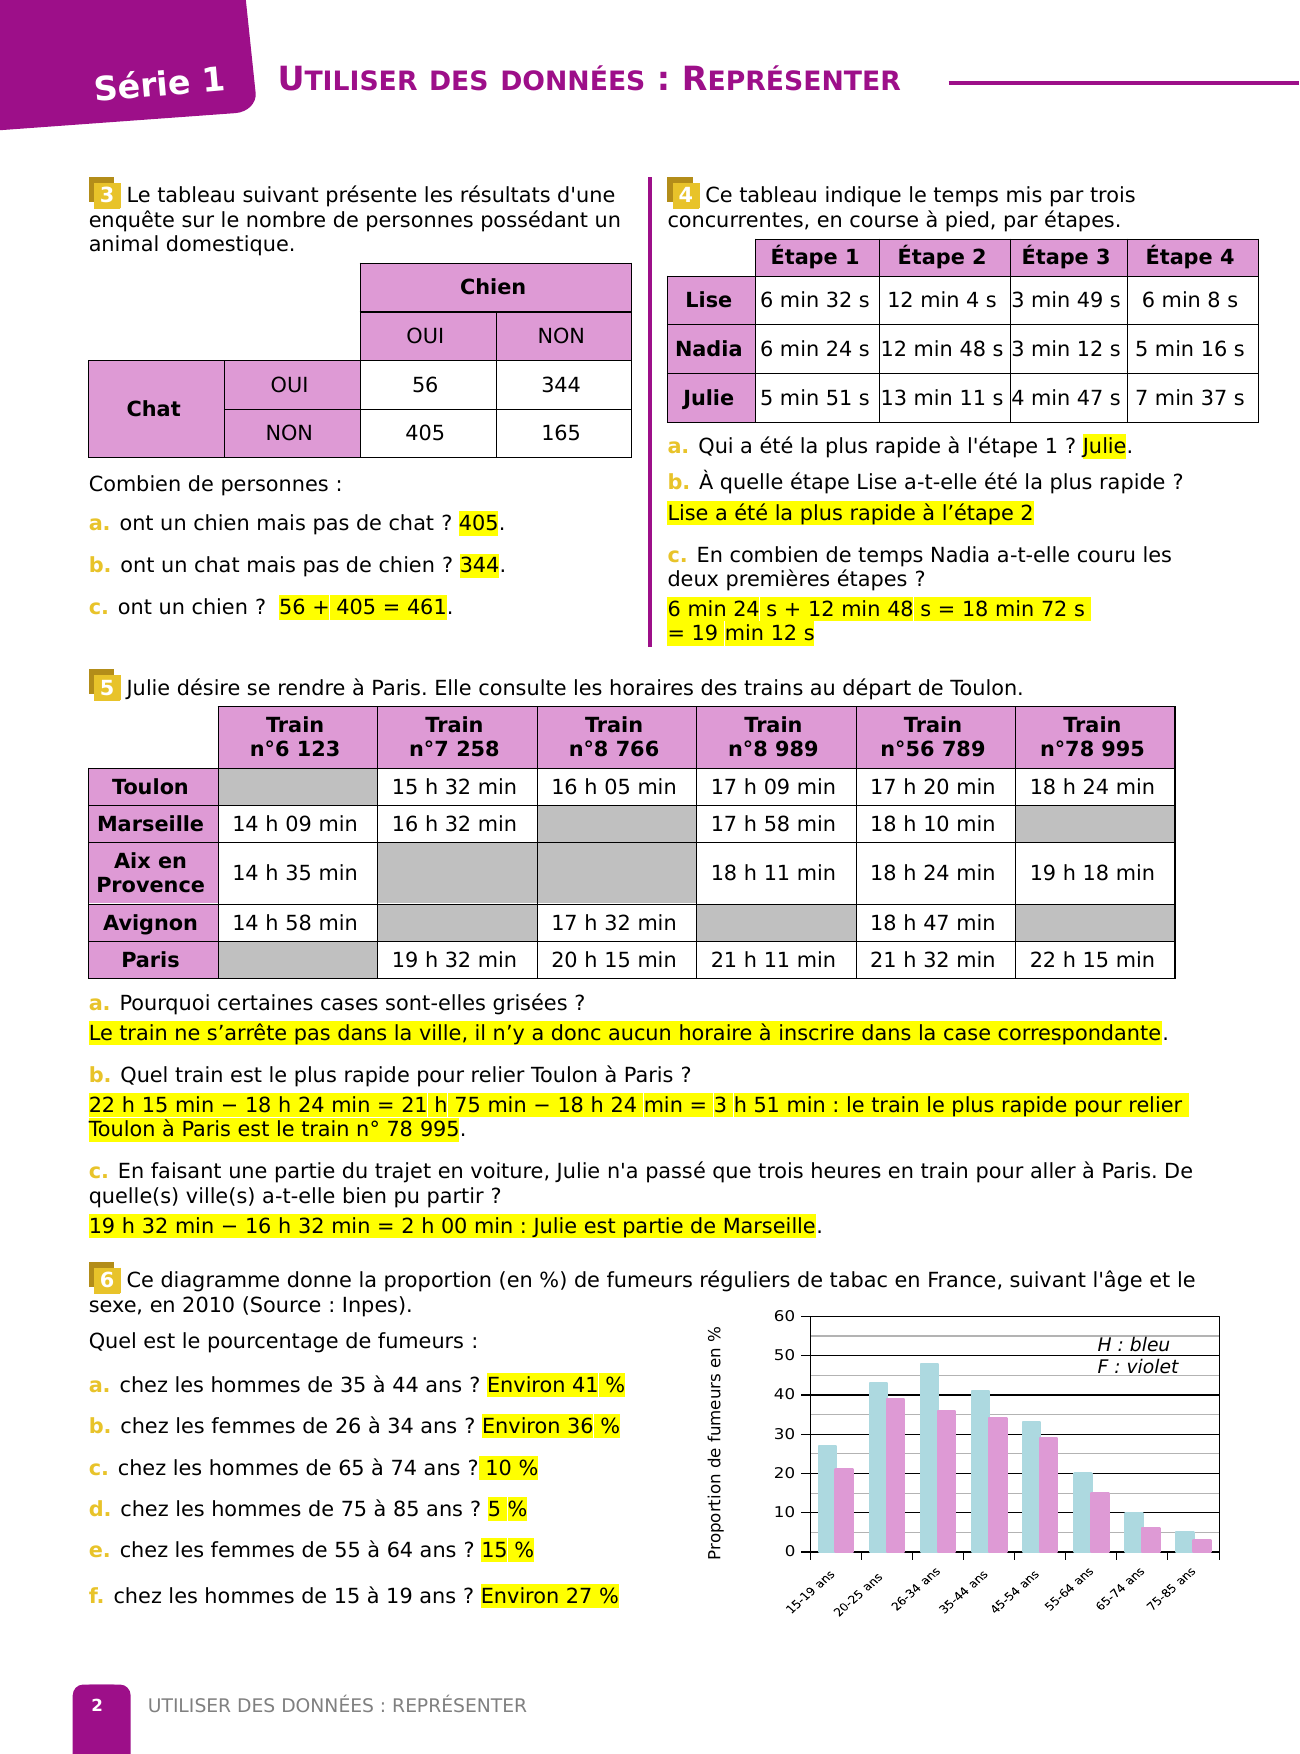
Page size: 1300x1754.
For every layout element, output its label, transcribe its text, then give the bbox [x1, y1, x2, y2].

table_cell Avignon [89, 905, 218, 941]
table_header Train n°8 766 [538, 707, 696, 768]
table_cell [378, 843, 537, 903]
table_cell 18 h 10 min [857, 806, 1015, 842]
table_cell 5 min 16 s [1128, 325, 1258, 373]
table_header Train n°56 789 [857, 707, 1015, 768]
table_cell Nadia [668, 325, 755, 373]
table_cell 12 min 4 s [880, 277, 1010, 324]
table_cell 19 h 18 min [1016, 843, 1174, 903]
table_cell 20 h 15 min [538, 942, 696, 978]
subtitle 22 h 15 min − 18 h 24 min = 21 h 75 min − 18 h 24 min = 3 h 51 min : le train le plus rapide pour relier Toulon à Paris est le train n° 78 995. [88, 1093, 1205, 1142]
table_cell 3 min 12 s [1011, 325, 1127, 373]
table_cell 165 [497, 410, 631, 457]
list ont un chien ? 56 + 405 = 461. [447, 595, 632, 620]
list Combien de personnes : [88, 458, 632, 500]
list En faisant une partie du trajet en voiture, Julie n'a passé que trois heures en train pour aller à Paris. De quelle(s) ville(s) a‑t‑elle bien pu partir ? [88, 1159, 1211, 1208]
table_header Train n°7 258 [378, 707, 537, 768]
table_cell [219, 942, 377, 978]
table_cell 14 h 35 min [219, 843, 377, 903]
list Quel train est le plus rapide pour relier Toulon à Paris ? [88, 1063, 1211, 1087]
table_cell 17 h 32 min [538, 905, 696, 941]
list ont un chien mais pas de chat ? 405. [88, 511, 459, 536]
list Qui a été la plus rapide à l'étape 1 ? Julie. [1126, 434, 1211, 459]
subtitle Julie désire se rendre à Paris. Elle consulte les horaires des trains au départ de Toulon. [114, 669, 1211, 700]
table_cell 15 h 32 min [378, 769, 537, 805]
list En combien de temps Nadia a‑t‑elle couru les deux premières étapes ? [667, 543, 1211, 591]
list Pourquoi certaines cases sont‑elles grisées ? [88, 991, 1211, 1015]
subtitle Lise a été la plus rapide à l’étape 2 [1034, 501, 1205, 525]
table_cell 19 h 32 min [378, 942, 537, 978]
table_cell 16 h 32 min [378, 806, 537, 842]
table_cell 6 min 24 s [756, 325, 879, 373]
table_cell 17 h 09 min [697, 769, 856, 805]
table_cell [89, 311, 224, 360]
list chez les femmes de 55 à 64 ans ? 15 % [88, 1524, 769, 1566]
table_cell [224, 311, 360, 360]
table_cell OUI [225, 361, 360, 409]
table_cell 16 h 05 min [538, 769, 696, 805]
subtitle Le tableau suivant présente les résultats d'une enquête sur le nombre de personnes possédant un animal domestique. [88, 177, 632, 257]
list ont un chat mais pas de chien ? 344. [88, 553, 632, 578]
table_header Train n°8 989 [697, 707, 856, 768]
list ont un chien mais pas de chat ? 405. [498, 511, 632, 536]
table_cell 405 [361, 410, 496, 457]
table_cell 6 min 32 s [756, 277, 879, 324]
table_cell 6 min 8 s [1128, 277, 1258, 324]
table_cell Toulon [89, 769, 218, 805]
table_cell 56 [361, 361, 496, 409]
table_cell 14 h 09 min [219, 806, 377, 842]
subtitle 6 min 24 s + 12 min 48 s = 18 min 72 s = 19 min 12 s [814, 597, 1205, 646]
table_cell [1016, 905, 1174, 941]
table_cell 344 [497, 361, 631, 409]
table_header [89, 706, 218, 768]
table_cell 18 h 24 min [1016, 769, 1174, 805]
table_cell [219, 769, 377, 805]
list À quelle étape Lise a‑t‑elle été la plus rapide ? [667, 470, 1211, 495]
list chez les femmes de 26 à 34 ans ? Environ 36 % [88, 1401, 769, 1442]
table_cell 7 min 37 s [1128, 374, 1258, 422]
table_cell NON [497, 313, 631, 360]
table_header Étape 1 [756, 240, 879, 276]
table_header Étape 4 [1128, 240, 1258, 276]
table_header Étape 3 [1011, 240, 1127, 276]
table_header [667, 239, 755, 276]
table_cell 17 h 20 min [857, 769, 1015, 805]
subtitle Ce diagramme donne la proportion (en %) de fumeurs réguliers de tabac en France, suivant l'âge et le sexe, en 2010 (Source : Inpes). [88, 1262, 1211, 1317]
table_cell 17 h 58 min [697, 806, 856, 842]
table_header Chien [361, 264, 631, 311]
table_cell [1016, 806, 1174, 842]
table_header Étape 2 [880, 240, 1010, 276]
table_header [224, 263, 360, 311]
table_header Train n°78 995 [1016, 707, 1174, 768]
table_cell OUI [361, 313, 496, 360]
table_cell 18 h 11 min [697, 843, 856, 903]
table_header Train n°6 123 [219, 707, 377, 768]
table_cell Lise [668, 277, 755, 324]
list Qui a été la plus rapide à l'étape 1 ? Julie. [667, 434, 1083, 459]
table_cell 4 min 47 s [1011, 374, 1127, 422]
subtitle Quel est le pourcentage de fumeurs : [88, 1329, 769, 1353]
table_header [89, 263, 224, 311]
list ont un chien ? 56 + 405 = 461. [88, 595, 279, 620]
subtitle Ce tableau indique le temps mis par trois concurrentes, en course à pied, par étapes. [667, 177, 1211, 232]
table_cell 18 h 47 min [857, 905, 1015, 941]
table_cell Chat [89, 361, 224, 457]
list chez les hommes de 65 à 74 ans ? 10 % [88, 1442, 769, 1483]
table_cell Aix en Provence [89, 843, 218, 903]
table_cell [378, 905, 537, 941]
table_cell 12 min 48 s [880, 325, 1010, 373]
subtitle chez les hommes de 15 à 19 ans ? Environ 27 % [88, 1584, 481, 1608]
table_cell 18 h 24 min [857, 843, 1015, 903]
list chez les hommes de 35 à 44 ans ? Environ 41 % [88, 1359, 769, 1401]
table_cell 3 min 49 s [1011, 277, 1127, 324]
table_cell 13 min 11 s [880, 374, 1010, 422]
table_cell 22 h 15 min [1016, 942, 1174, 978]
table_cell [538, 806, 696, 842]
list chez les hommes de 75 à 85 ans ? 5 % [88, 1483, 769, 1524]
table_cell Paris [89, 942, 218, 978]
table_cell 14 h 58 min [219, 905, 377, 941]
table_cell 21 h 32 min [857, 942, 1015, 978]
table_cell Julie [668, 374, 755, 422]
table_cell [697, 905, 856, 941]
table_cell 5 min 51 s [756, 374, 879, 422]
table_cell Marseille [89, 806, 218, 842]
table_cell NON [225, 410, 360, 457]
subtitle 19 h 32 min − 16 h 32 min = 2 h 00 min : Julie est partie de Marseille. [816, 1214, 1205, 1238]
table_cell 21 h 11 min [697, 942, 856, 978]
table_cell [538, 843, 696, 903]
subtitle chez les hommes de 15 à 19 ans ? Environ 27 % [619, 1584, 1211, 1608]
